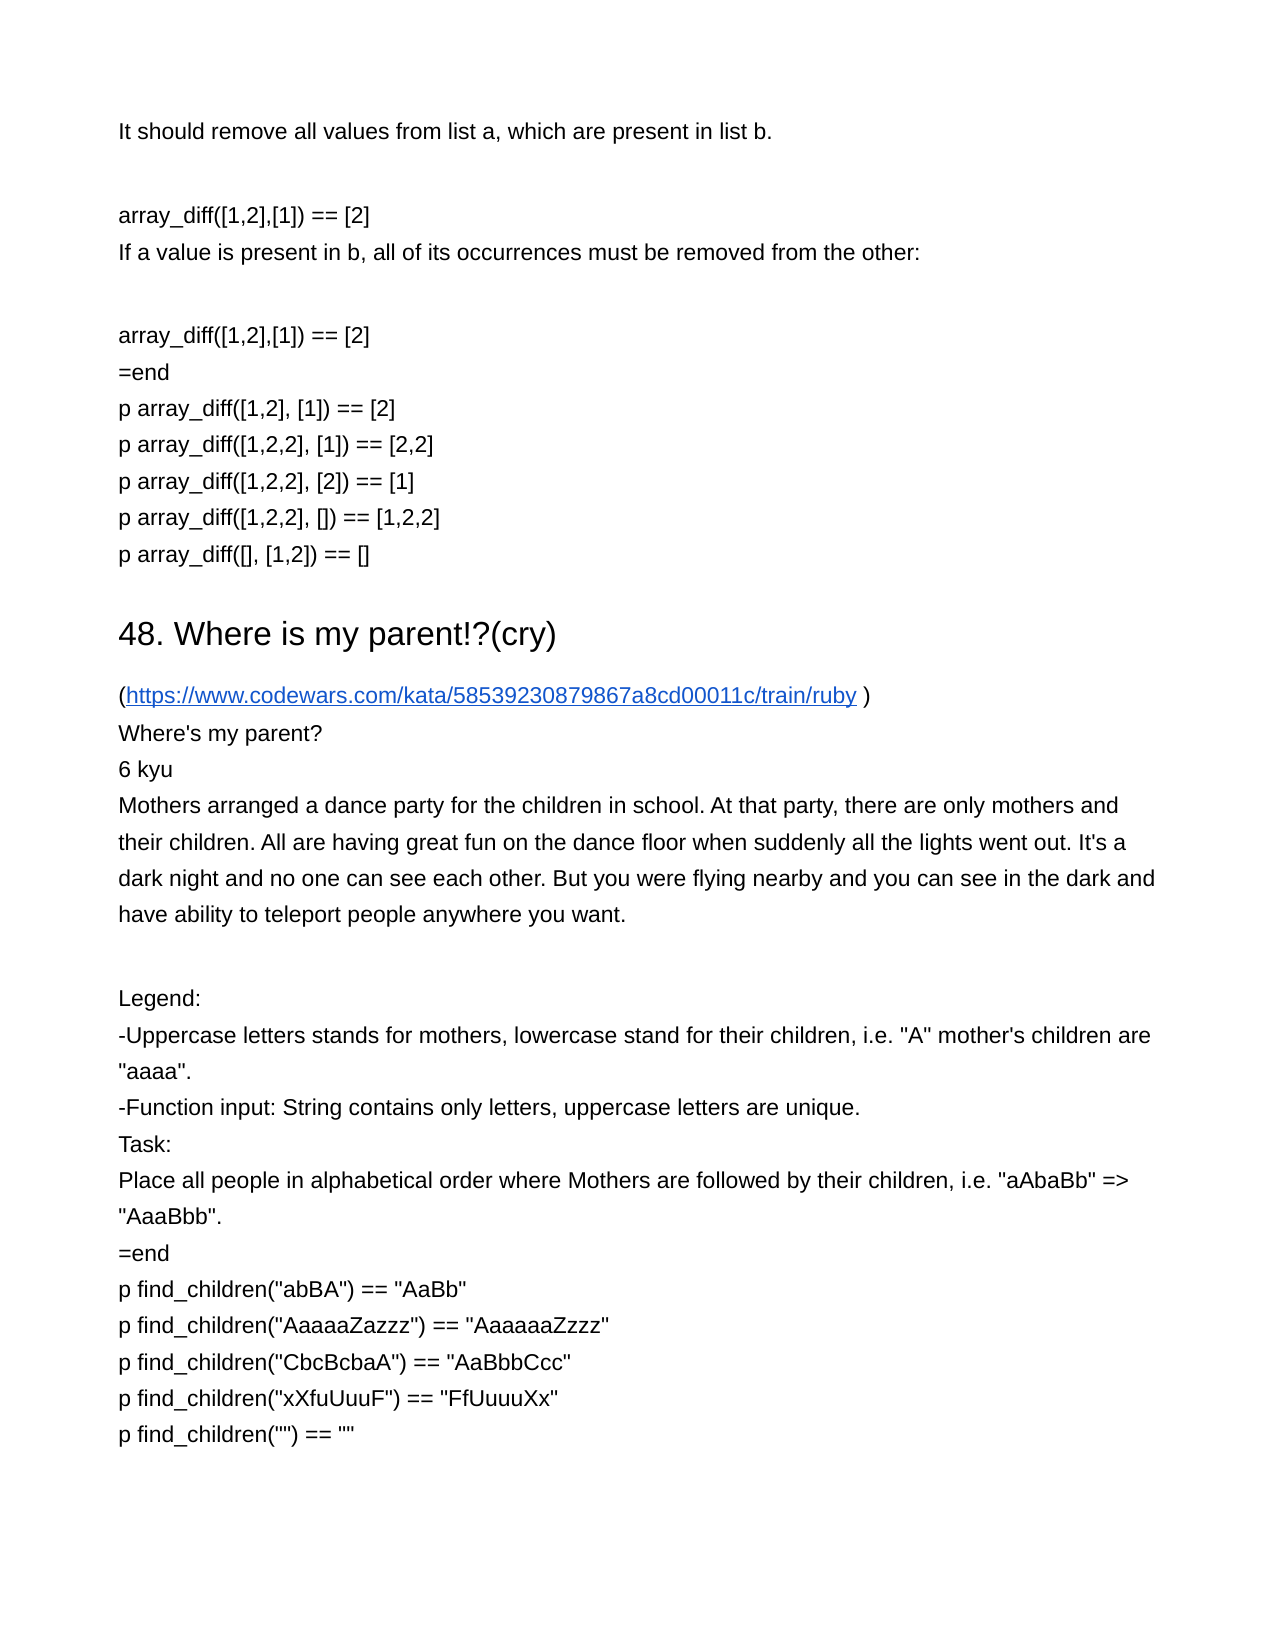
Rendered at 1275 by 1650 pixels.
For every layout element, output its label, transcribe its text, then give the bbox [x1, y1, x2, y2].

text =end [118, 359, 1157, 385]
text It should remove all values from list a, which are present in list b. [118, 118, 1157, 144]
text p find_children("") == "" [118, 1421, 1157, 1448]
text p array_diff([1,2,2], [2]) == [1] [118, 468, 1157, 494]
text p find_children("abBA") == "AaBb" [118, 1276, 1157, 1302]
text -Uppercase letters stands for mothers, lowercase stand for their children, i.e. "A" mother's children are "aaaa". [118, 1022, 1157, 1084]
text Mothers arranged a dance party for the children in school. At that party, there are only mothers and their children. All are having great fun on the dance floor when suddenly all the lights went out. It's a dark night and no one can see each other. But you were flying nearby and you can see in the dark and have ability to teleport people anywhere you want. [118, 792, 1157, 928]
text array_diff([1,2],[1]) == [2] [118, 322, 1157, 349]
text p array_diff([1,2], [1]) == [2] [118, 395, 1157, 421]
text array_diff([1,2],[1]) == [2] [118, 202, 1157, 228]
subtitle 48. Where is my parent!?(cry) [118, 614, 1157, 653]
text Where's my parent? [118, 719, 1157, 746]
text Task: [118, 1131, 1157, 1157]
text p array_diff([1,2,2], []) == [1,2,2] [118, 504, 1157, 531]
text p find_children("CbcBcbaA") == "AaBbbCcc" [118, 1349, 1157, 1375]
text Place all people in alphabetical order where Mothers are followed by their children, i.e. "aAbaBb" => "AaaBbb". [118, 1167, 1157, 1230]
text If a value is present in b, all of its occurrences must be removed from the other: [118, 238, 1157, 265]
text 6 kyu [118, 756, 1157, 782]
text Legend: [118, 985, 1157, 1012]
text p find_children("xXfuUuuF") == "FfUuuuXx" [118, 1385, 1157, 1411]
text (https://www.codewars.com/kata/58539230879867a8cd00011c/train/ruby ) [118, 680, 1157, 709]
text =end [118, 1240, 1157, 1266]
text -Function input: String contains only letters, uppercase letters are unique. [118, 1094, 1157, 1121]
text p find_children("AaaaaZazzz") == "AaaaaaZzzz" [118, 1312, 1157, 1339]
text p array_diff([], [1,2]) == [] [118, 541, 1157, 567]
text p array_diff([1,2,2], [1]) == [2,2] [118, 431, 1157, 458]
